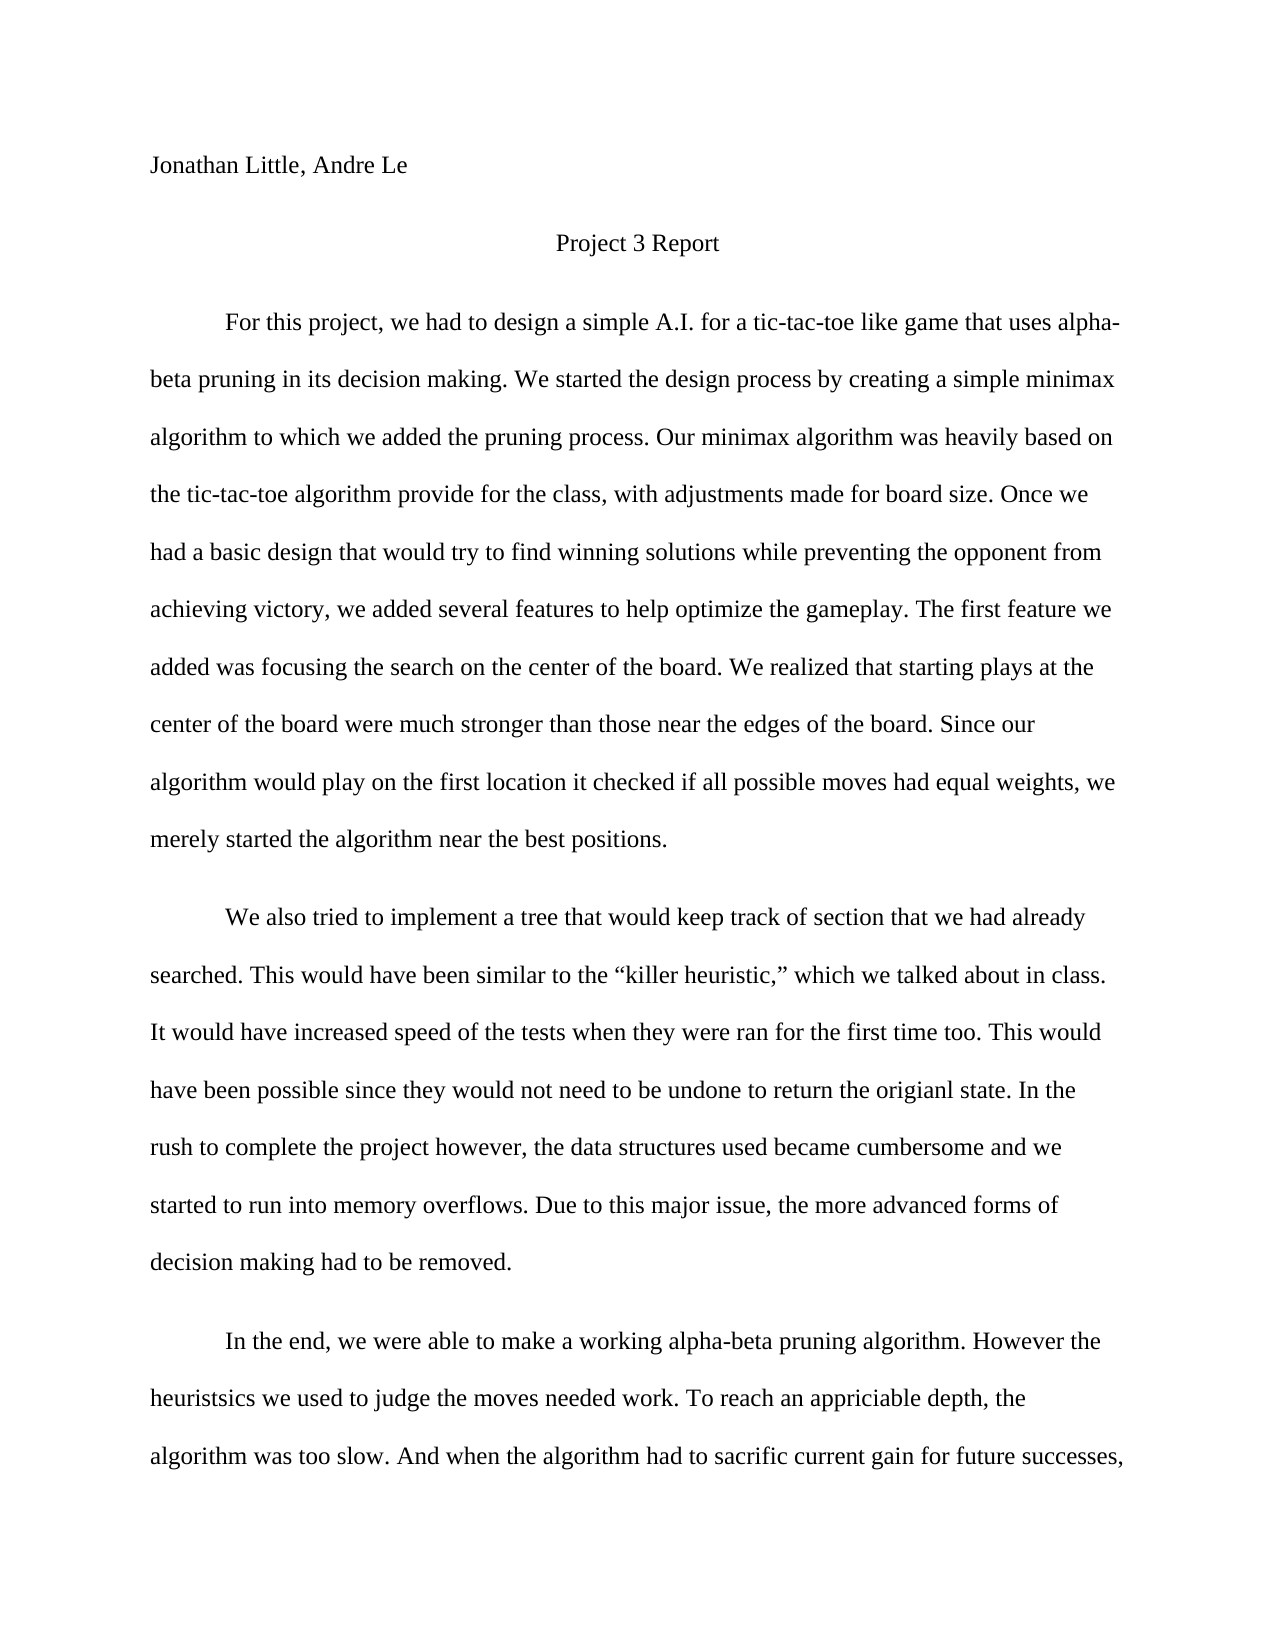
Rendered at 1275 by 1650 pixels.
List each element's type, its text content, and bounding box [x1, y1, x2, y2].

text For this project, we had to design a simple A.I. for a tic-tac-toe like game that uses alpha-beta pruning in its decision making. We started the design process by creating a simple minimax algorithm to which we added the pruning process. Our minimax algorithm was heavily based on the tic-tac-toe algorithm provide for the class, with adjustments made for board size. Once we had a basic design that would try to find winning solutions while preventing the opponent from achieving victory, we added several features to help optimize the gameplay. The first feature we added was focusing the search on the center of the board. We realized that starting plays at the center of the board were much stronger than those near the edges of the board. Since our algorithm would play on the first location it checked if all possible moves had equal weights, we merely started the algorithm near the best positions. [150, 307, 1125, 853]
text We also tried to implement a tree that would keep track of section that we had already searched. This would have been similar to the “killer heuristic,” which we talked about in class. It would have increased speed of the tests when they were ran for the first time too. This would have been possible since they would not need to be undone to return the origianl state. In the rush to complete the project however, the data structures used became cumbersome and we started to run into memory overflows. Due to this major issue, the more advanced forms of decision making had to be removed. [150, 902, 1125, 1276]
text Project 3 Report [150, 228, 1125, 257]
text In the end, we were able to make a working alpha-beta pruning algorithm. However the heuristsics we used to judge the moves needed work. To reach an appriciable depth, the algorithm was too slow. And when the algorithm had to sacrific current gain for future successes, [150, 1326, 1125, 1469]
text Jonathan Little , Andre Le [150, 150, 1125, 179]
